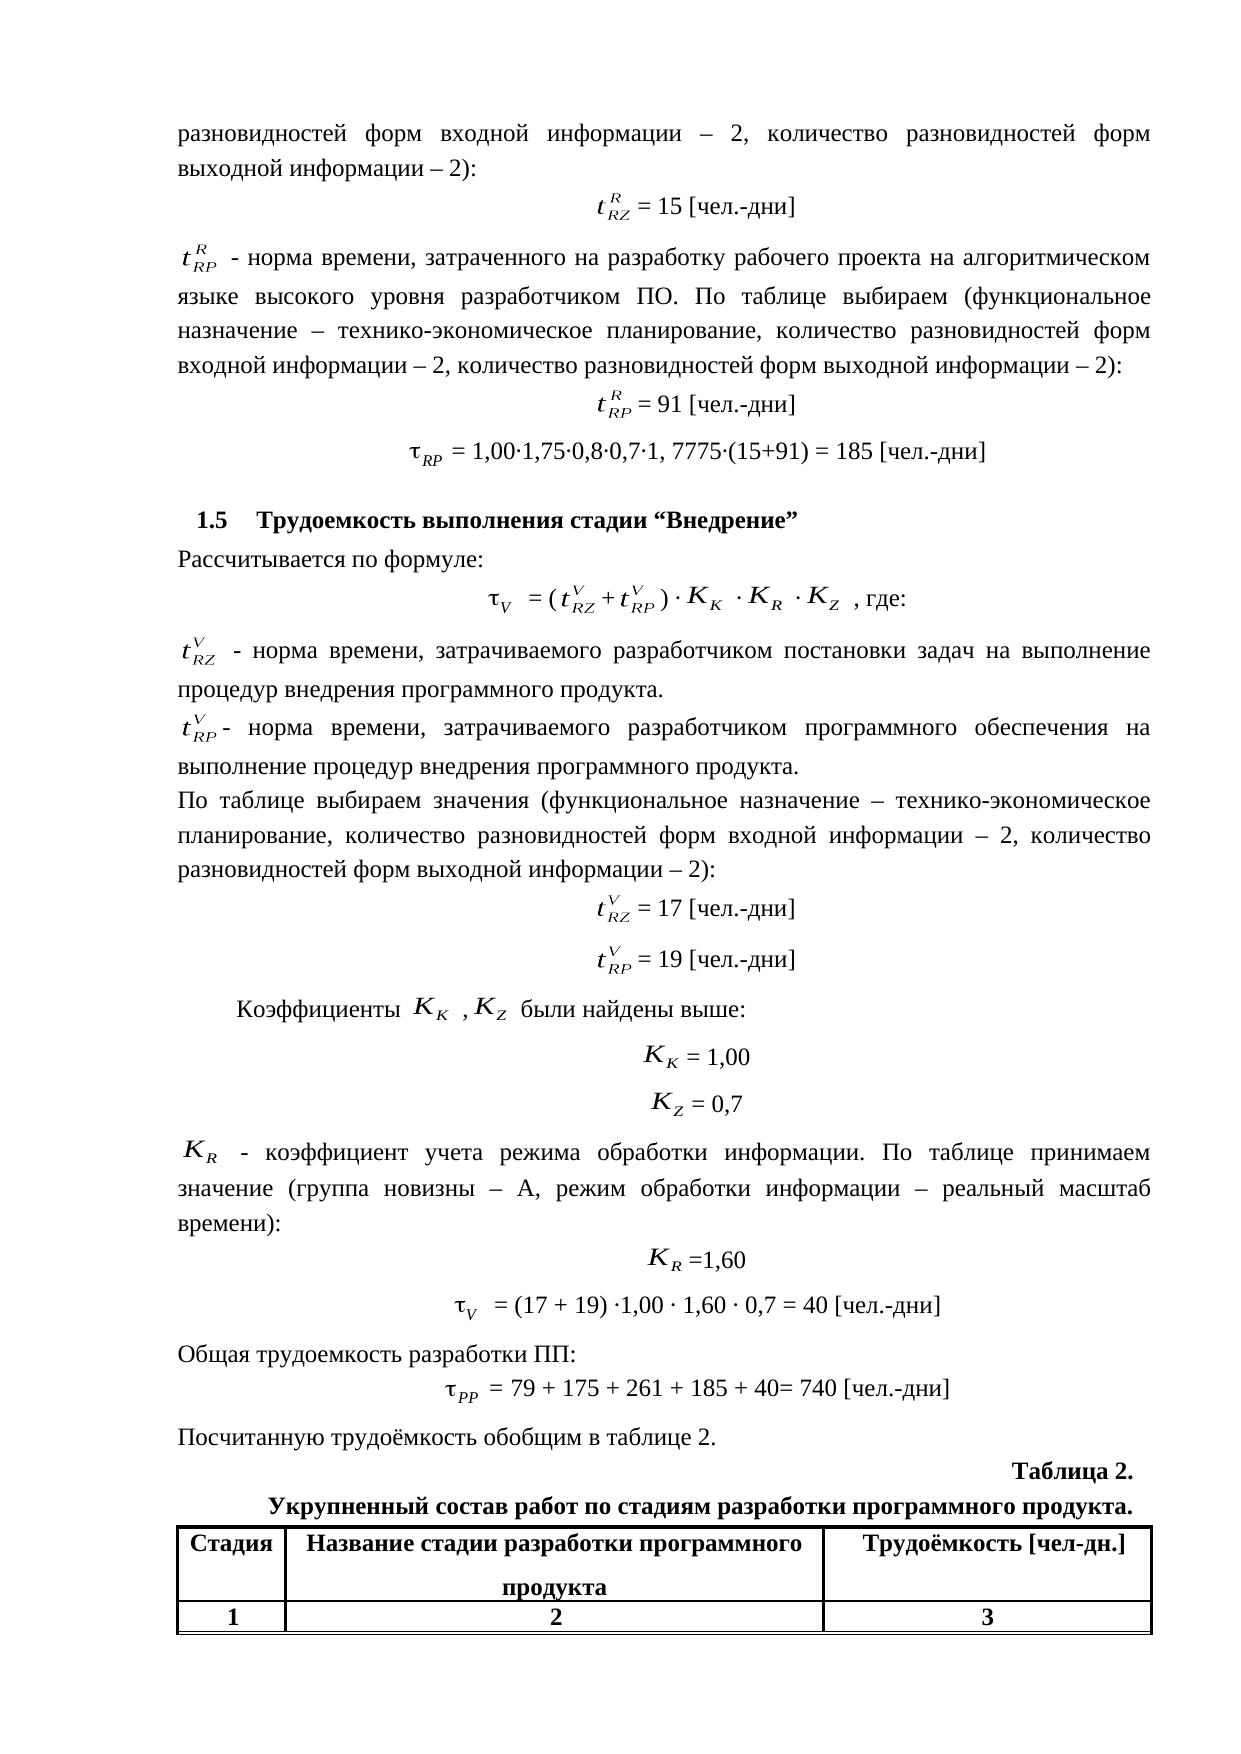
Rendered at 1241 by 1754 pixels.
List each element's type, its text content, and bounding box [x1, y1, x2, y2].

text = 19 [чел.-дни] [177, 940, 1152, 977]
text = 79 + 175 + 261 + 185 + 40= 740 [чел.-дни] [177, 1373, 1152, 1407]
table_cell 2 [287, 1602, 822, 1631]
text - норма времени, затраченного на разработку рабочего проекта на алгоритмическом языке высокого уровня разработчиком ПО. По таблице выбираем (функциональное назначение – технико-экономическое планирование, количество разновидностей форм входной информации – 2, количество разновидностей форм выходной информации – 2): [177, 238, 1152, 379]
text Посчитанную трудоёмкость обобщим в таблице 2. [177, 1422, 1133, 1451]
text = 1,00 [177, 1039, 1152, 1073]
text По таблице выбираем значения (функциональное назначение – технико-экономическое планирование, количество разновидностей форм входной информации – 2, количество разновидностей форм выходной информации – 2): [177, 786, 1152, 883]
table_header Трудоёмкость [чел-дн.] [825, 1529, 1150, 1600]
text =1,60 [177, 1242, 1152, 1276]
text - норма времени, затрачиваемого разработчиком постановки задач на выполнение процедур внедрения программного продукта. [177, 631, 1152, 703]
table_cell 3 [825, 1602, 1150, 1631]
text Укрупненный состав работ по стадиям разработки программного продукта. [177, 1491, 1133, 1519]
subtitle Трудоемкость выполнения стадии “Внедрение” [196, 505, 1152, 534]
text разновидностей форм входной информации – 2, количество разновидностей форм выходной информации – 2): [177, 118, 1152, 181]
text = 15 [чел.-дни] [177, 187, 1152, 224]
text Общая трудоемкость разработки ПП: [177, 1339, 1152, 1367]
table_header Название стадии разработки программного продукта [287, 1529, 822, 1600]
text = 0,7 [177, 1087, 1152, 1120]
table_header Стадия [179, 1529, 284, 1600]
text = (+) ∙ ∙ ∙ , где: [177, 578, 1152, 617]
text = 1,00∙1,75∙0,8∙0,7∙1, 7775∙(15+91) = 185 [чел.-дни] [177, 436, 1152, 470]
text Таблица 2. [177, 1456, 1133, 1485]
text - коэффициент учета режима обработки информации. По таблице принимаем значение (группа новизны – А, режим обработки информации – реальный масштаб времени): [177, 1134, 1152, 1237]
text - норма времени, затрачиваемого разработчиком программного обеспечения на выполнение процедур внедрения программного продукта. [177, 708, 1152, 780]
text Рассчитывается по формуле: [177, 544, 1152, 573]
text Коэффициенты , были найдены выше: [177, 992, 1152, 1025]
table_cell 1 [179, 1602, 284, 1631]
text = (17 + 19) ∙1,00 ∙ 1,60 ∙ 0,7 = 40 [чел.-дни] [177, 1290, 1152, 1324]
text = 17 [чел.-дни] [177, 889, 1152, 926]
text = 91 [чел.-дни] [177, 384, 1152, 422]
